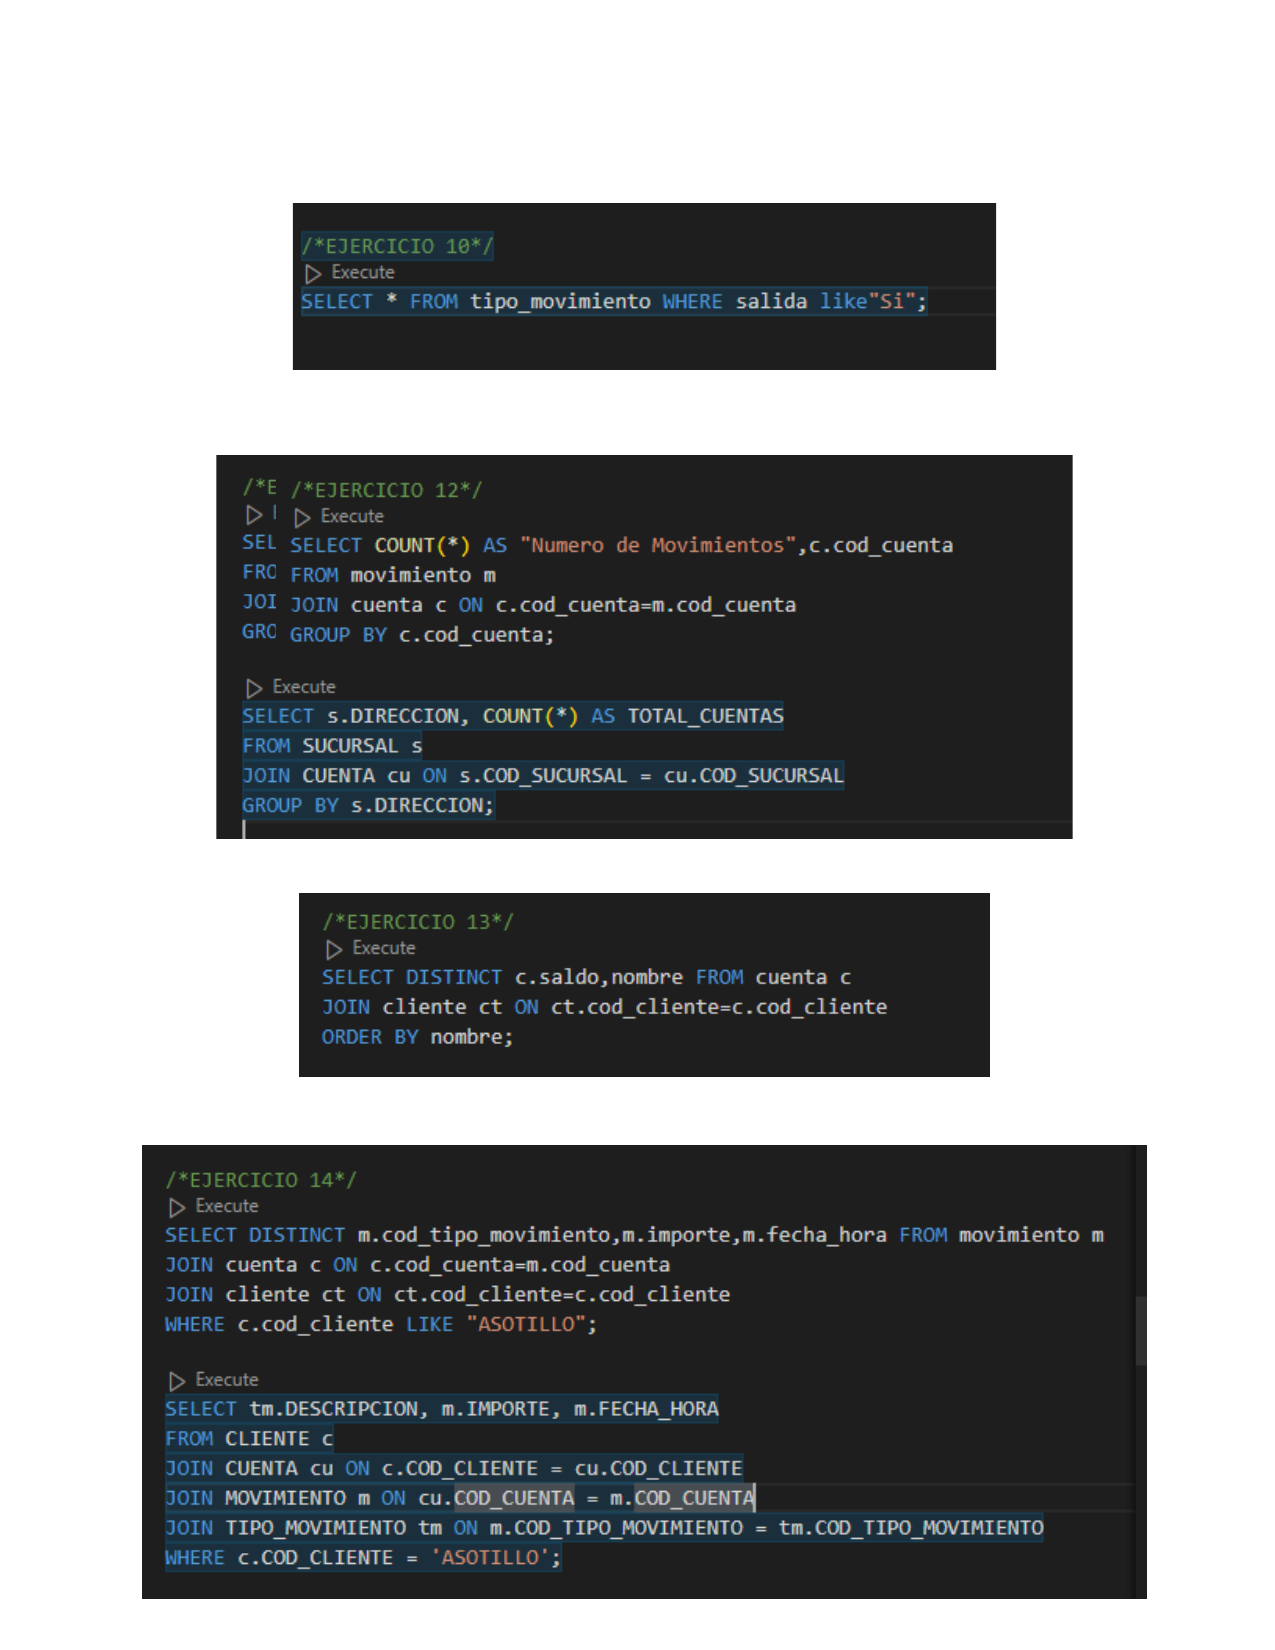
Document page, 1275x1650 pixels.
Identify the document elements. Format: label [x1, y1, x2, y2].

picture [299, 893, 990, 1077]
picture [292, 203, 997, 370]
picture [142, 1145, 1147, 1599]
picture [216, 455, 1073, 839]
